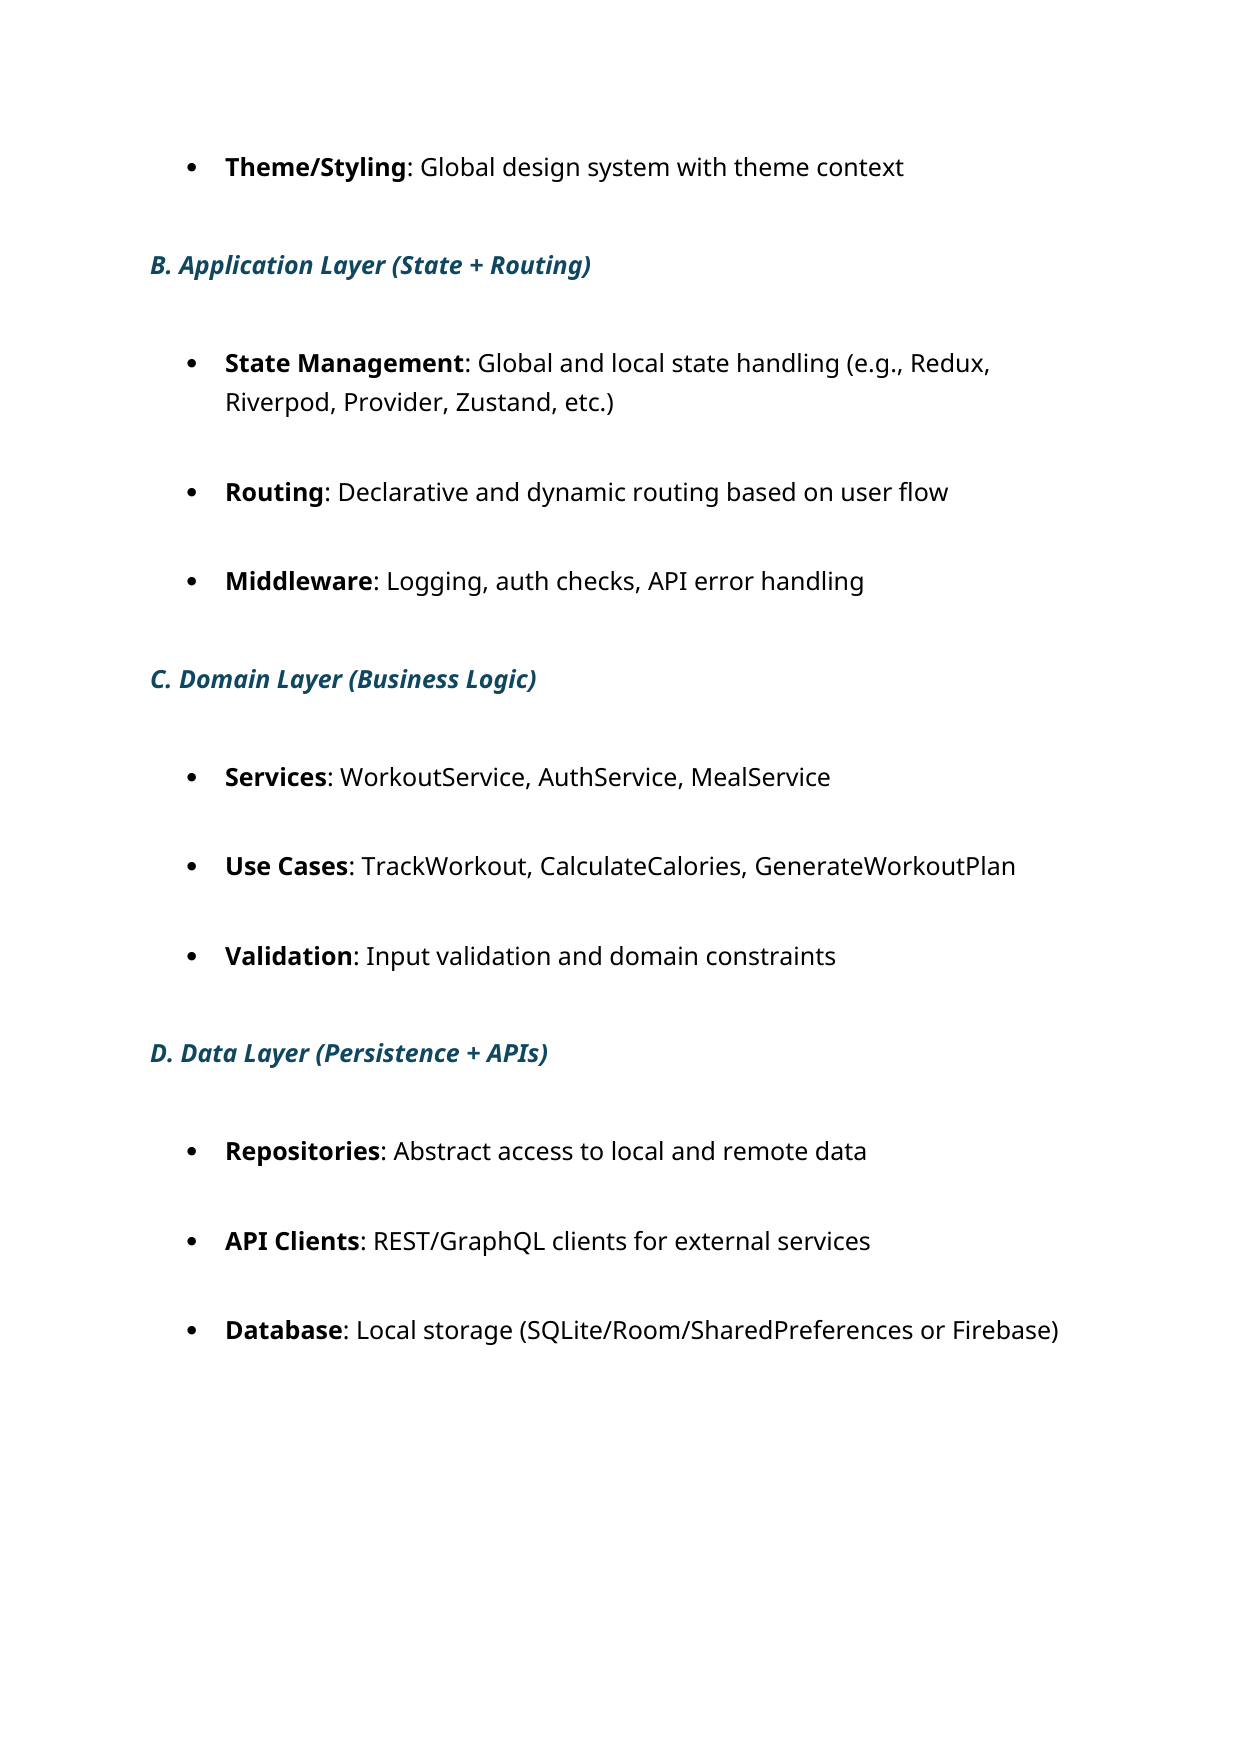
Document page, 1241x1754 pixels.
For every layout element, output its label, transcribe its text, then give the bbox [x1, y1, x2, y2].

list State Management: Global and local state handling (e.g., Redux, Riverpod, Provider, Zustand, etc.) [187, 345, 1090, 419]
list Repositories: Abstract access to local and remote data [187, 1134, 1090, 1168]
list API Clients: REST/GraphQL clients for external services [187, 1223, 1090, 1257]
list Validation: Input validation and domain constraints [187, 938, 1090, 972]
list Database: Local storage (SQLite/Room/SharedPreferences or Firebase) [187, 1313, 1090, 1347]
list Middleware: Logging, auth checks, API error handling [187, 564, 1090, 598]
list Use Cases: TrackWorkout, CalculateCalories, GenerateWorkoutPlan [187, 849, 1090, 883]
list Services: WorkoutService, AuthService, MealService [187, 759, 1090, 793]
list Theme/Styling: Global design system with theme context [187, 150, 1090, 184]
subtitle B. Application Layer (State + Routing) [150, 248, 1090, 282]
subtitle D. Data Layer (Persistence + APIs) [150, 1036, 1090, 1070]
subtitle C. Domain Layer (Business Logic) [150, 662, 1090, 696]
list Routing: Declarative and dynamic routing based on user flow [187, 474, 1090, 508]
